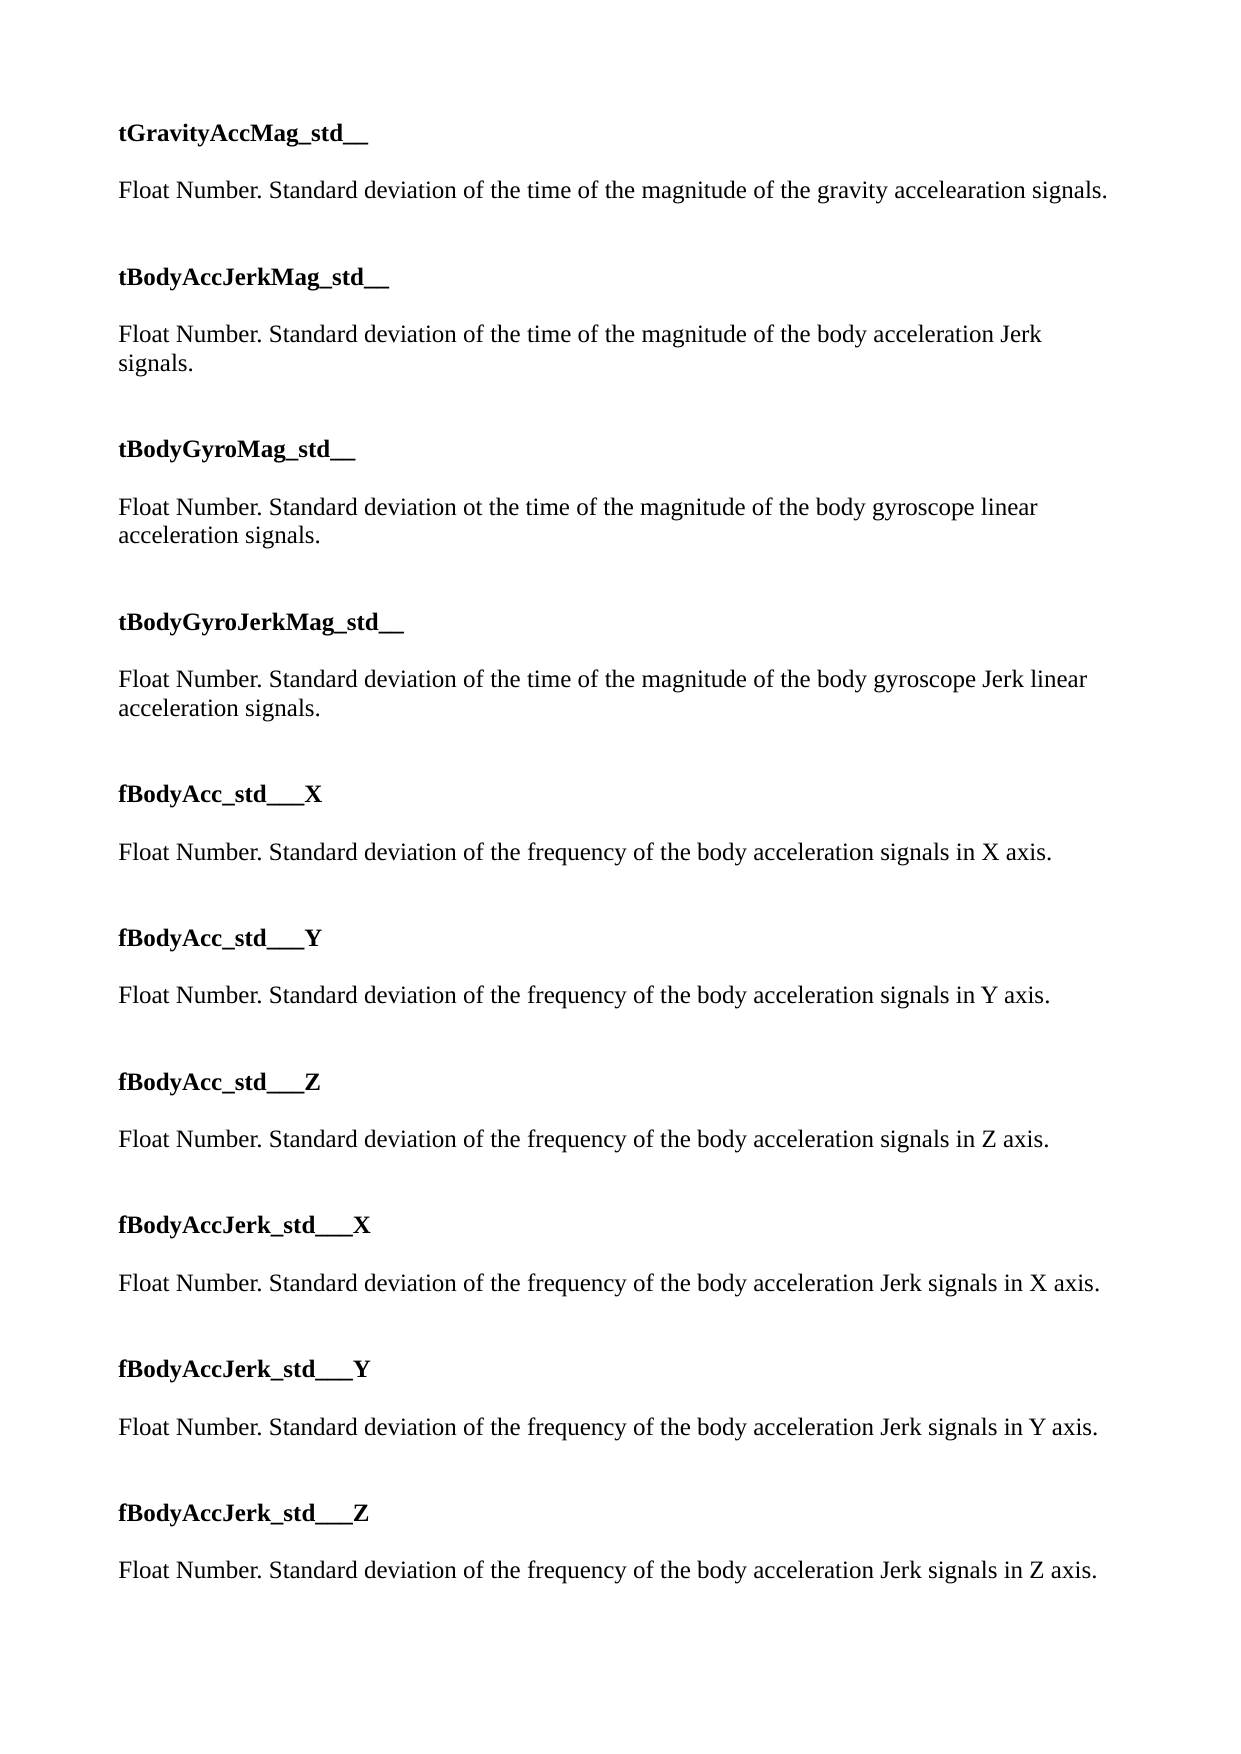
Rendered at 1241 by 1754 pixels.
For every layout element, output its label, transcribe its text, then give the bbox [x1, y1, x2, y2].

text tBodyGyroJerkMag_std__ [118, 607, 1122, 636]
text Float Number. Standard deviation of the time of the magnitude of the body acceleration Jerk signals. [118, 319, 1122, 377]
text fBodyAcc_std___X [118, 779, 1122, 808]
text Float Number. Standard deviation ot the time of the magnitude of the body gyroscope linear acceleration signals. [118, 492, 1122, 549]
text fBodyAccJerk_std___X [118, 1211, 1122, 1239]
text fBodyAccJerk_std___Z [118, 1498, 1122, 1527]
text Float Number. Standard deviation of the frequency of the body acceleration Jerk signals in Y axis. [118, 1412, 1122, 1441]
text Float Number. Standard deviation of the frequency of the body acceleration signals in Y axis. [118, 981, 1122, 1009]
text tGravityAccMag_std__ [118, 118, 1122, 147]
text Float Number. Standard deviation of the time of the magnitude of the body gyroscope Jerk linear acceleration signals. [118, 664, 1122, 722]
text fBodyAcc_std___Y [118, 923, 1122, 952]
text fBodyAcc_std___Z [118, 1067, 1122, 1096]
text Float Number. Standard deviation of the frequency of the body acceleration Jerk signals in Z axis. [118, 1556, 1122, 1584]
text tBodyAccJerkMag_std__ [118, 262, 1122, 291]
text Float Number. Standard deviation of the time of the magnitude of the gravity accelearation signals. [118, 176, 1122, 204]
text fBodyAccJerk_std___Y [118, 1354, 1122, 1383]
text Float Number. Standard deviation of the frequency of the body acceleration Jerk signals in X axis. [118, 1268, 1122, 1297]
text Float Number. Standard deviation of the frequency of the body acceleration signals in Z axis. [118, 1124, 1122, 1153]
text Float Number. Standard deviation of the frequency of the body acceleration signals in X axis. [118, 837, 1122, 866]
text tBodyGyroMag_std__ [118, 434, 1122, 463]
